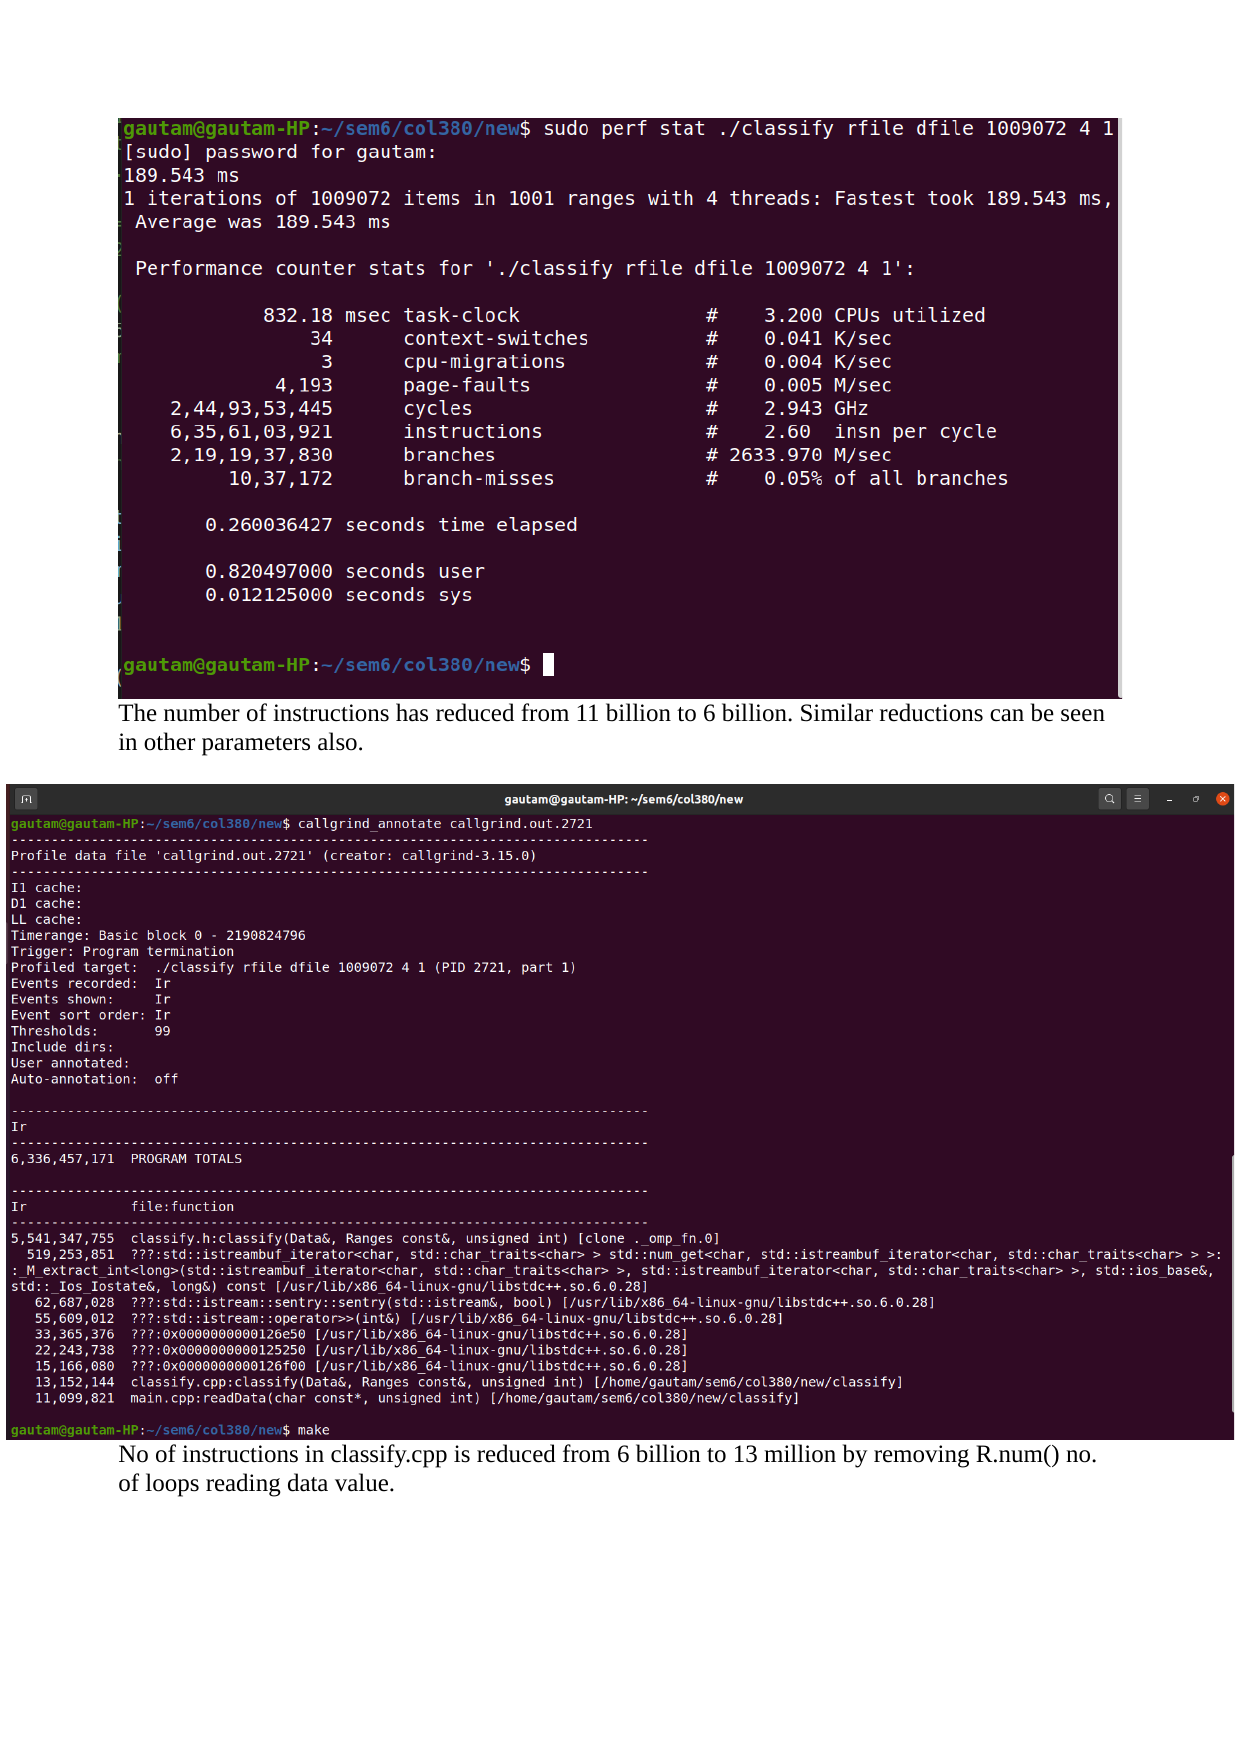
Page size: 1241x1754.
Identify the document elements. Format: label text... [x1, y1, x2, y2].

picture [6, 784, 1235, 1440]
text The number of instructions has reduced from 11 billion to 6 billion. Similar reductions can be seen in other parameters also. [118, 699, 1122, 756]
text No of instructions in classify.cpp is reduced from 6 billion to 13 million by removing R.num() no. of loops reading data value. [118, 1440, 1122, 1497]
picture [118, 118, 1123, 699]
